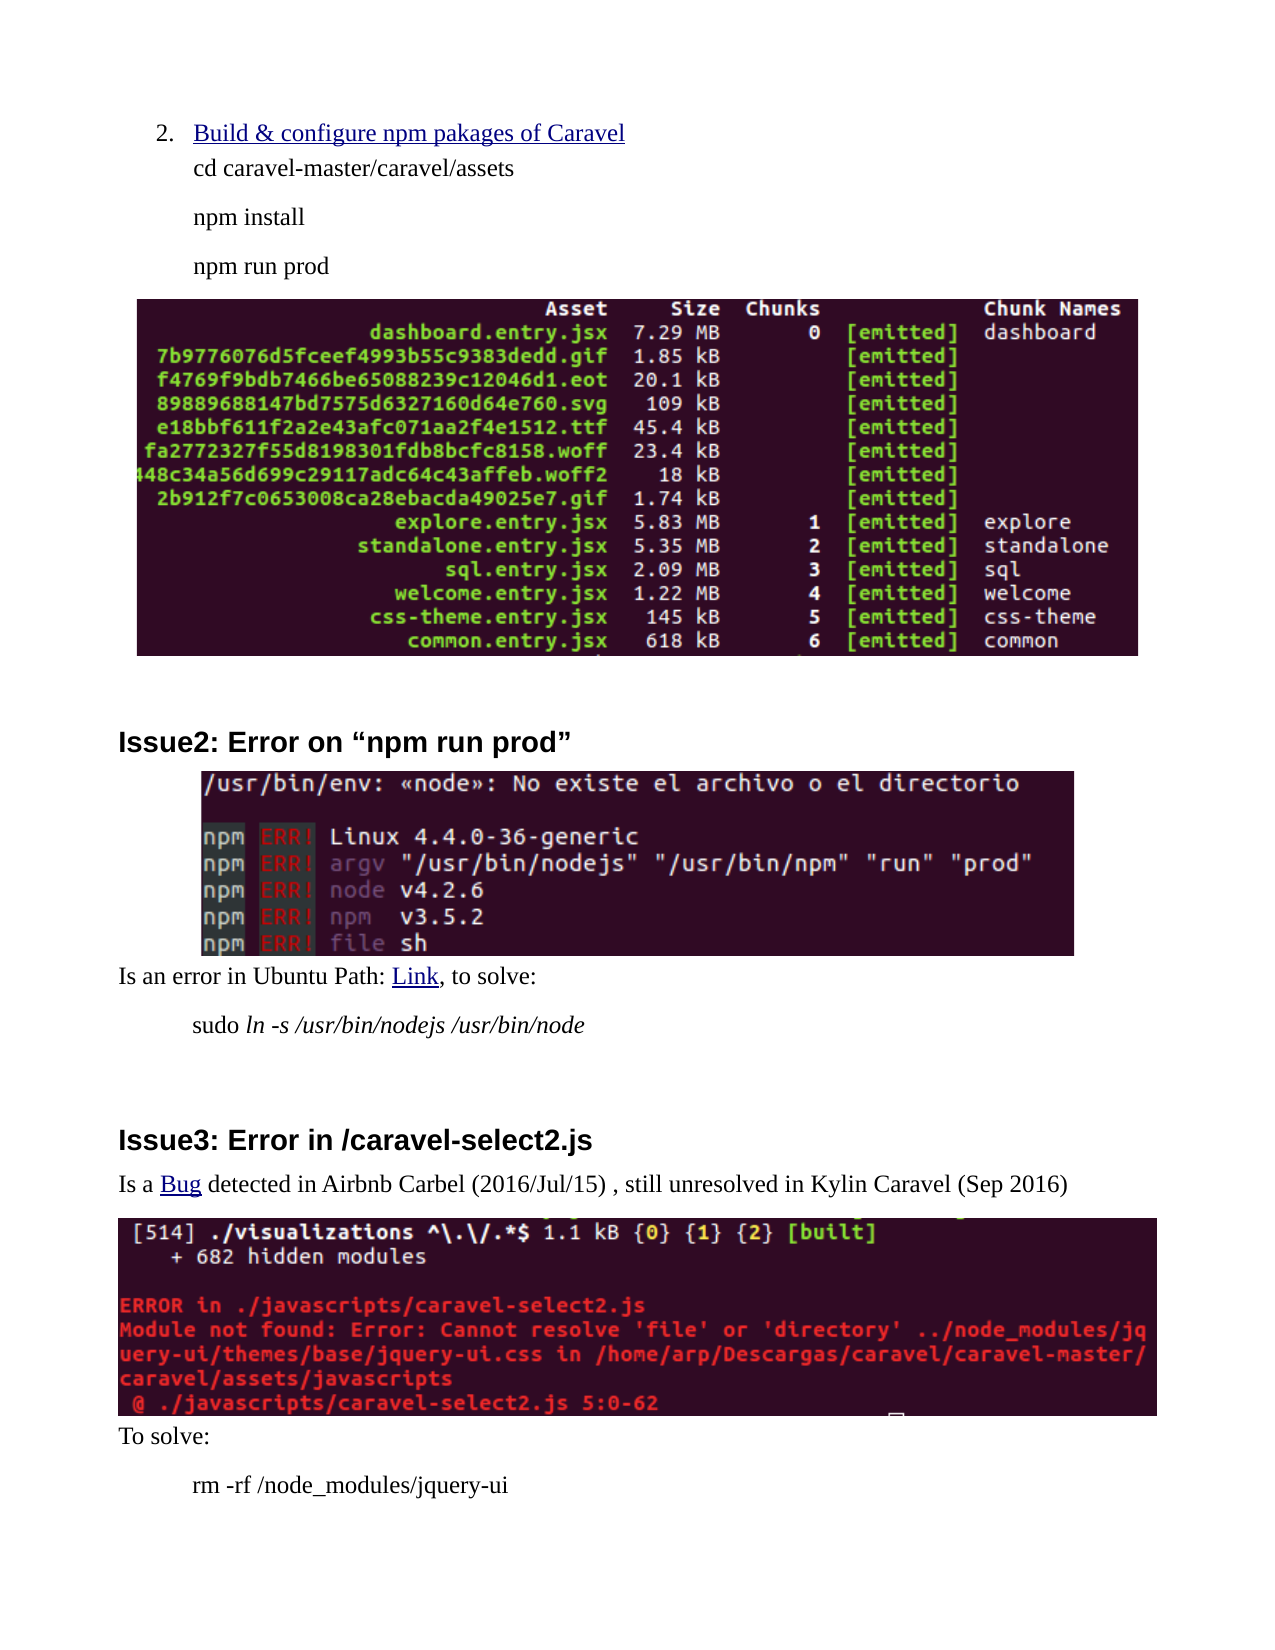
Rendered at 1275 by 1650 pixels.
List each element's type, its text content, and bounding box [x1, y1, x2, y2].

subtitle Issue3: Error in /caravel-select2.js [118, 1123, 1157, 1157]
text Is a Bug detected in Airbnb Carbel (2016/Jul/15) , still unresolved in Kylin Caravel (Sep 2016) [118, 1169, 1157, 1198]
picture [200, 771, 1075, 956]
text sudo ln -s /usr/bin/nodejs /usr/bin/node [118, 1011, 1157, 1039]
list npm install [156, 202, 1157, 230]
text Is an error in Ubuntu Path: Link, to solve: [118, 771, 1157, 990]
text To solve: [118, 1416, 1157, 1450]
picture [118, 1218, 1157, 1416]
picture [136, 299, 1139, 656]
text rm -rf /node_modules/jquery-ui [118, 1470, 1157, 1499]
list Build & configure npm pakages of Caravel cd caravel-master/caravel/assets [156, 118, 1157, 181]
subtitle Issue2: Error on “npm run prod” [118, 725, 1157, 759]
list npm run prod [156, 251, 1157, 279]
